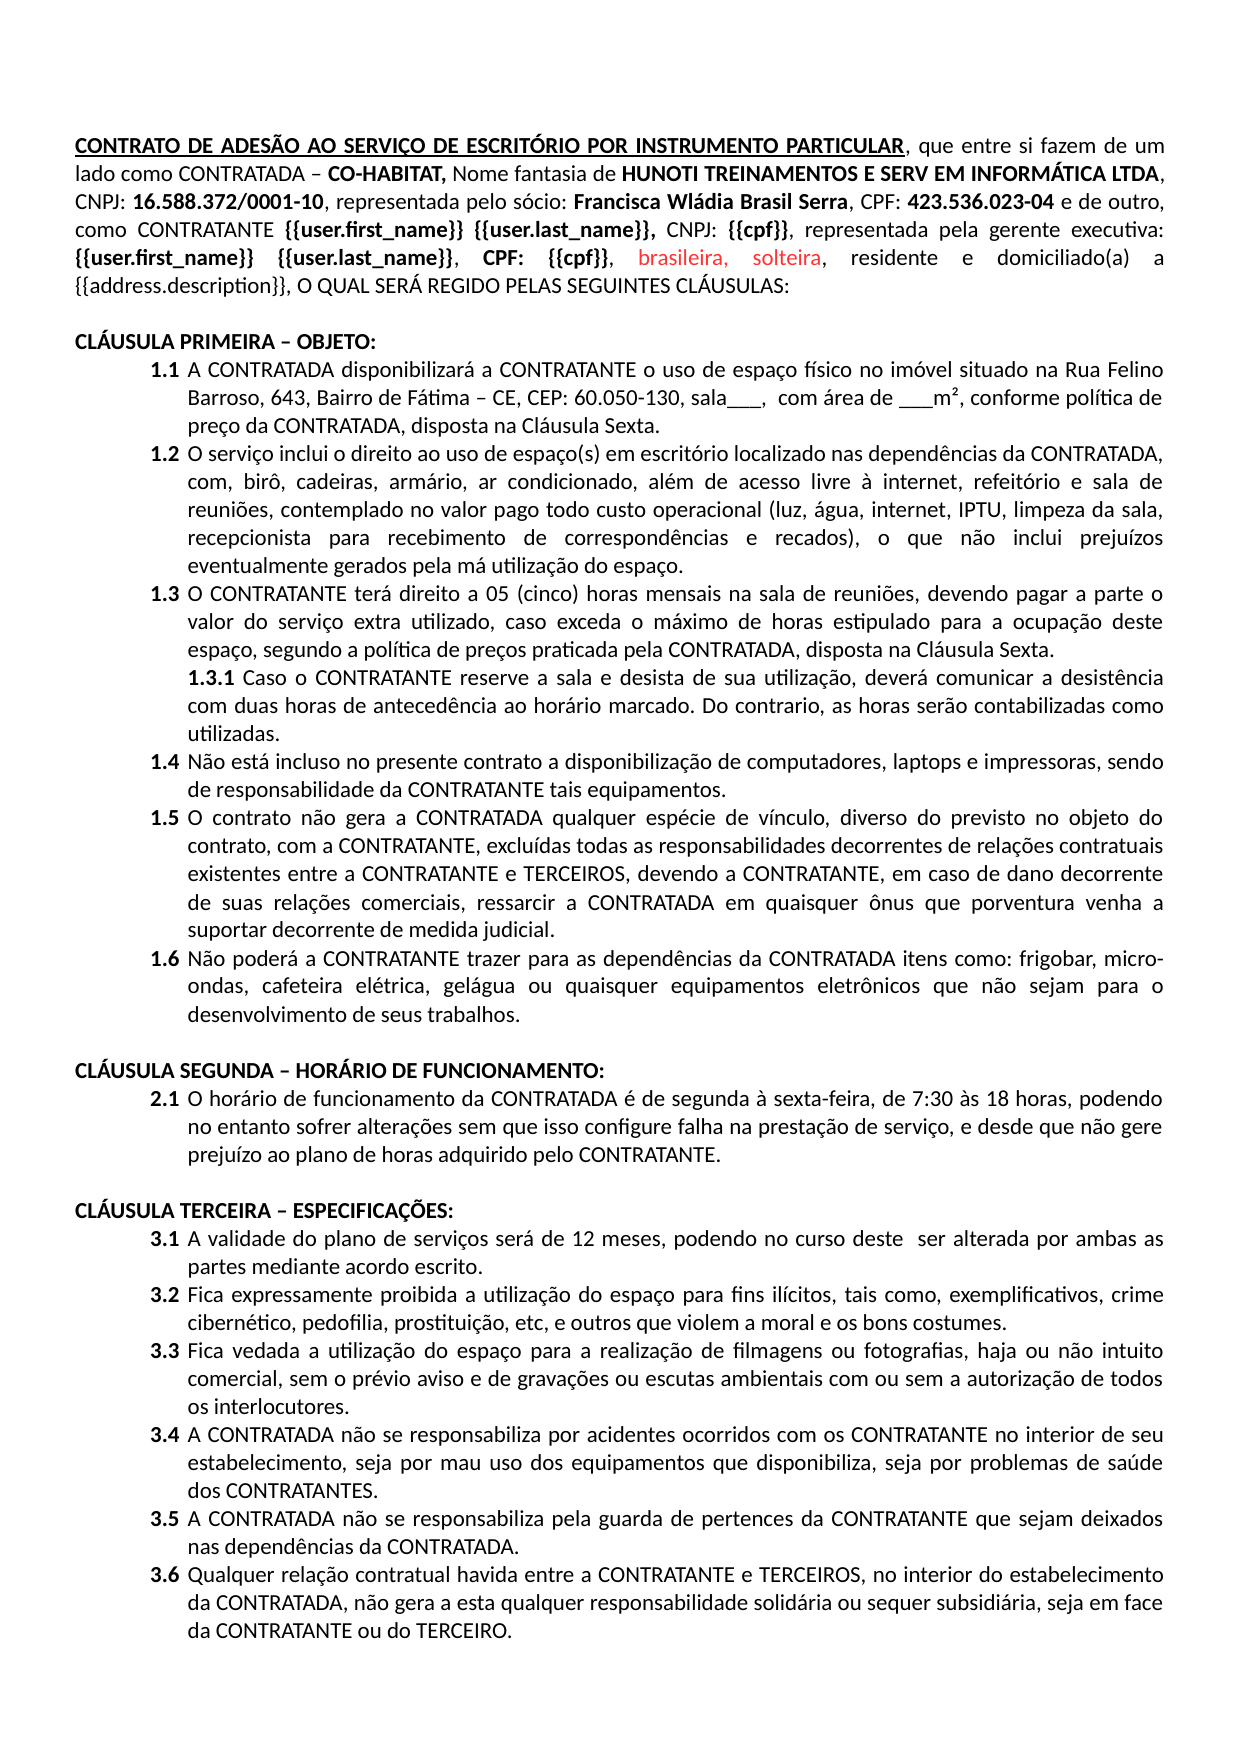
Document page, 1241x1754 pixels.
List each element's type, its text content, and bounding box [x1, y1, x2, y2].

list O contrato não gera a CONTRATADA qualquer espécie de vínculo, diverso do previsto no objeto do contrato, com a CONTRATANTE, excluídas todas as responsabilidades decorrentes de relações contratuais existentes entre a CONTRATANTE e TERCEIROS, devendo a CONTRATANTE, em caso de dano decorrente de suas relações comerciais, ressarcir a CONTRATADA em quaisquer ônus que porventura venha a suportar decorrente de medida judicial. [150, 803, 1165, 944]
text CLÁUSULA TERCEIRA – ESPECIFICAÇÕES: [75, 1196, 1165, 1224]
list Fica vedada a utilização do espaço para a realização de filmagens ou fotografias, haja ou não intuito comercial, sem o prévio aviso e de gravações ou escutas ambientais com ou sem a autorização de todos os interlocutores. [150, 1336, 1165, 1420]
list O serviço inclui o direito ao uso de espaço(s) em escritório localizado nas dependências da CONTRATADA, com, birô, cadeiras, armário, ar condicionado, além de acesso livre à internet, refeitório e sala de reuniões, contemplado no valor pago todo custo operacional (luz, água, internet, IPTU, limpeza da sala, recepcionista para recebimento de correspondências e recados), o que não inclui prejuízos eventualmente gerados pela má utilização do espaço. [150, 439, 1165, 579]
list A CONTRATADA não se responsabiliza por acidentes ocorridos com os CONTRATANTE no interior de seu estabelecimento, seja por mau uso dos equipamentos que disponibiliza, seja por problemas de saúde dos CONTRATANTES. [150, 1420, 1165, 1504]
list Qualquer relação contratual havida entre a CONTRATANTE e TERCEIROS, no interior do estabelecimento da CONTRATADA, não gera a esta qualquer responsabilidade solidária ou sequer subsidiária, seja em face da CONTRATANTE ou do TERCEIRO. [150, 1560, 1165, 1644]
list Fica expressamente proibida a utilização do espaço para fins ilícitos, tais como, exemplificativos, crime cibernético, pedofilia, prostituição, etc, e outros que violem a moral e os bons costumes. [150, 1280, 1165, 1336]
list O CONTRATANTE terá direito a 05 (cinco) horas mensais na sala de reuniões, devendo pagar a parte o valor do serviço extra utilizado, caso exceda o máximo de horas estipulado para a ocupação deste espaço, segundo a política de preços praticada pela CONTRATADA, disposta na Cláusula Sexta. [150, 579, 1165, 663]
list A CONTRATADA disponibilizará a CONTRATANTE o uso de espaço físico no imóvel situado na Rua Felino Barroso, 643, Bairro de Fátima – CE, CEP: 60.050-130, sala___, com área de ___m², conforme política de preço da CONTRATADA, disposta na Cláusula Sexta. [150, 355, 1165, 439]
list Não poderá a CONTRATANTE trazer para as dependências da CONTRATADA itens como: frigobar, micro-ondas, cafeteira elétrica, gelágua ou quaisquer equipamentos eletrônicos que não sejam para o desenvolvimento de seus trabalhos. [150, 944, 1165, 1028]
list A CONTRATADA não se responsabiliza pela guarda de pertences da CONTRATANTE que sejam deixados nas dependências da CONTRATADA. [150, 1504, 1165, 1560]
text CONTRATO DE ADESÃO AO SERVIÇO DE ESCRITÓRIO POR INSTRUMENTO PARTICULAR, que entre si fazem de um lado como CONTRATADA – CO-HABITAT, Nome fantasia de HUNOTI TREINAMENTOS E SERV EM INFORMÁTICA LTDA, CNPJ: 16.588.372/0001-10, representada pelo sócio: Francisca Wládia Brasil Serra, CPF: 423.536.023-04 e de outro, como CONTRATANTE {{user.first_name}} {{user.last_name}}, CNPJ: {{cpf}}, representada pela gerente executiva: {{user.first_name}} {{user.last_name}}, CPF: {{cpf}}, brasileira, solteira, residente e domiciliado(a) a {{address.description}}, O QUAL SERÁ REGIDO PELAS SEGUINTES CLÁUSULAS: [75, 131, 1165, 299]
list A validade do plano de serviços será de 12 meses, podendo no curso deste ser alterada por ambas as partes mediante acordo escrito. [150, 1224, 1165, 1280]
list O horário de funcionamento da CONTRATADA é de segunda à sexta-feira, de 7:30 às 18 horas, podendo no entanto sofrer alterações sem que isso configure falha na prestação de serviço, e desde que não gere prejuízo ao plano de horas adquirido pelo CONTRATANTE. [150, 1084, 1165, 1168]
list 1.3.1 Caso o CONTRATANTE reserve a sala e desista de sua utilização, deverá comunicar a desistência com duas horas de antecedência ao horário marcado. Do contrario, as horas serão contabilizadas como utilizadas. [150, 663, 1165, 747]
text CLÁUSULA SEGUNDA – HORÁRIO DE FUNCIONAMENTO: [75, 1056, 1165, 1084]
text CLÁUSULA PRIMEIRA – OBJETO: [75, 327, 1165, 355]
list Não está incluso no presente contrato a disponibilização de computadores, laptops e impressoras, sendo de responsabilidade da CONTRATANTE tais equipamentos. [150, 747, 1165, 803]
